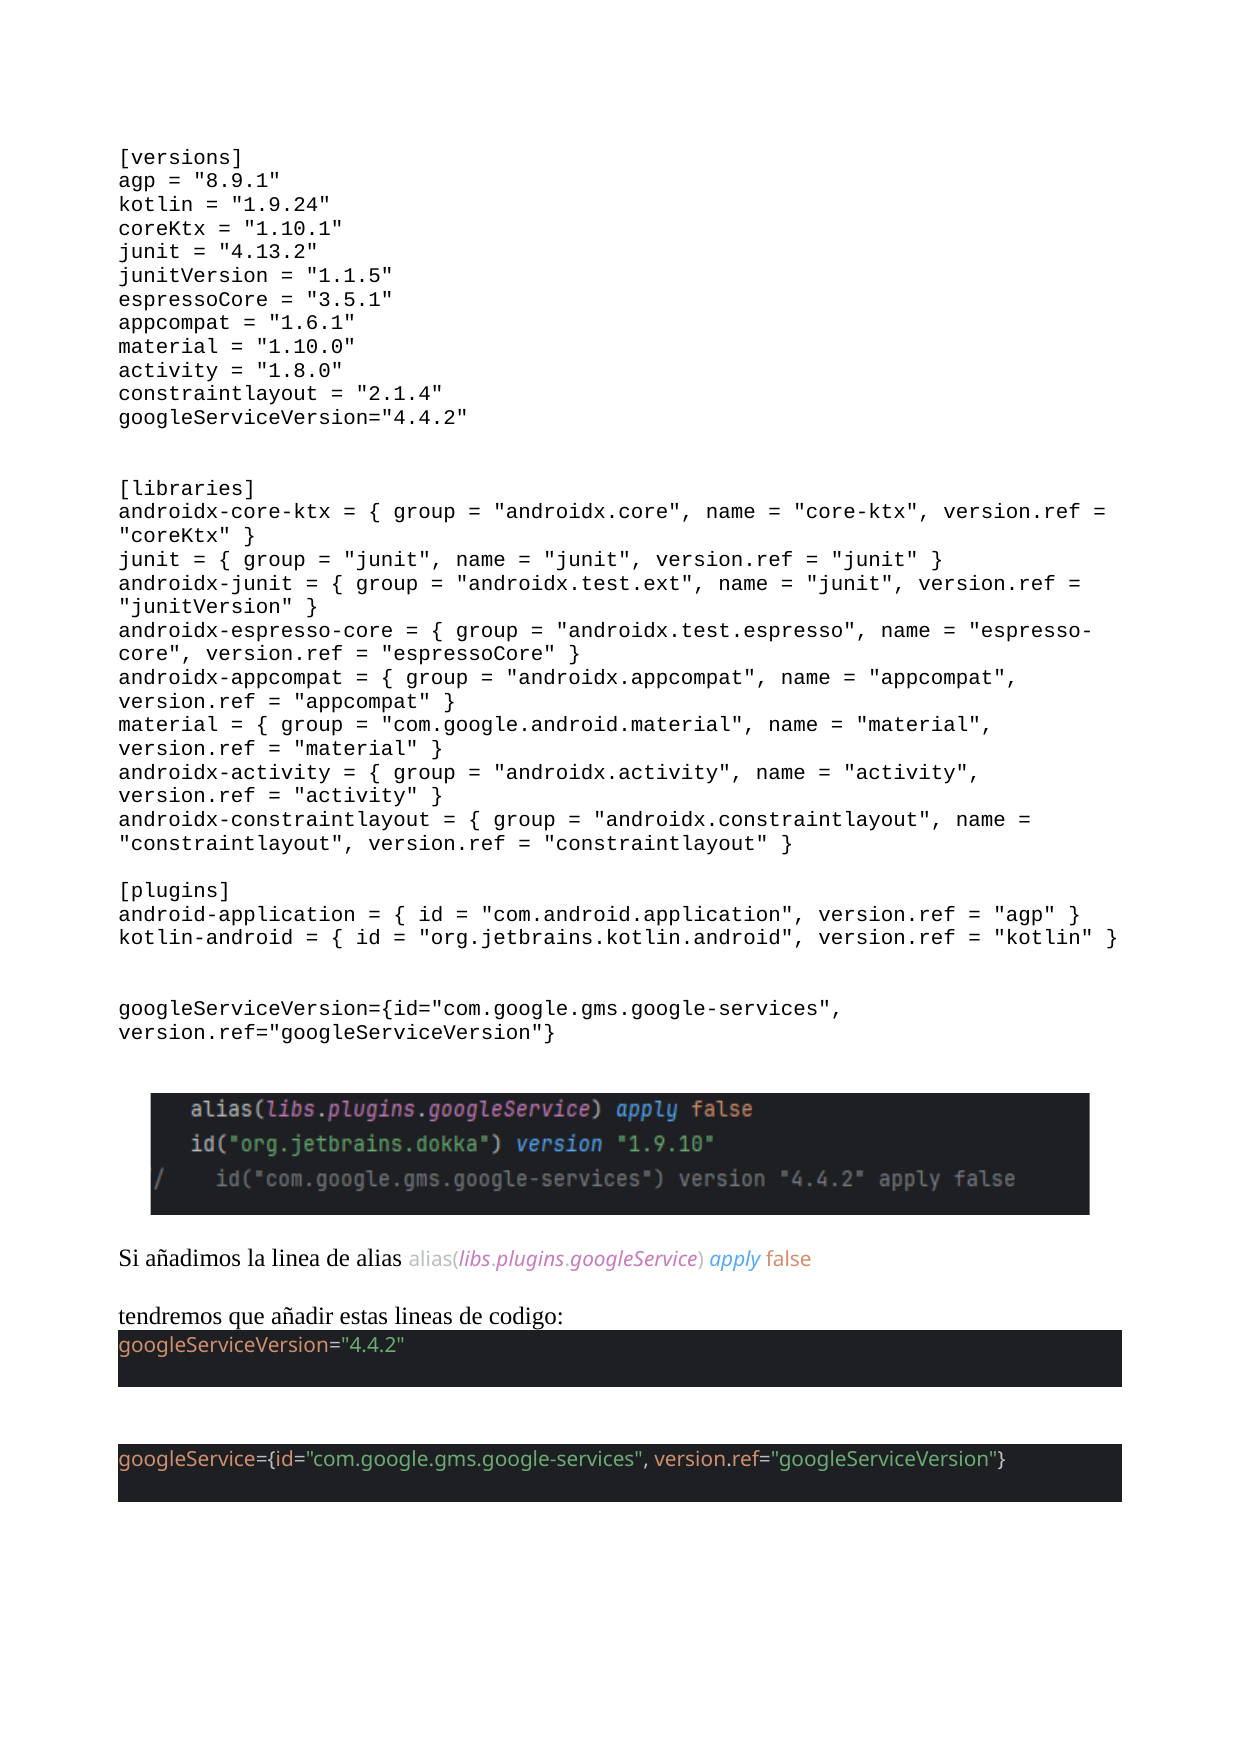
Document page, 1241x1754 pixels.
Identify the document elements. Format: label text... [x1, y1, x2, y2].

text androidx-activity = { group = "androidx.activity", name = "activity", version.ref = "activity" } [118, 762, 1122, 809]
text agp = "8.9.1" [118, 171, 1122, 194]
text kotlin = "1.9.24" [118, 194, 1122, 218]
text googleService={id="com.google.gms.google-services", version.ref="googleServiceVersion"} [118, 1444, 1122, 1502]
text androidx-appcompat = { group = "androidx.appcompat", name = "appcompat", version.ref = "appcompat" } [118, 667, 1122, 714]
text kotlin-android = { id = "org.jetbrains.kotlin.android", version.ref = "kotlin" } [118, 927, 1122, 951]
text [plugins] [118, 880, 1122, 903]
text android-application = { id = "com.android.application", version.ref = "agp" } [118, 903, 1122, 927]
text espressoCore = "3.5.1" [118, 289, 1122, 312]
text appcompat = "1.6.1" [118, 312, 1122, 336]
text googleServiceVersion="4.4.2" [118, 1330, 1122, 1387]
text Si añadimos la linea de alias alias(libs.plugins.googleService) apply false [118, 1243, 1122, 1301]
text googleServiceVersion="4.4.2" [118, 407, 1122, 431]
text material = "1.10.0" [118, 336, 1122, 360]
text [versions] [118, 147, 1122, 171]
text tendremos que añadir estas lineas de codigo: [118, 1301, 1122, 1330]
text [libraries] [118, 478, 1122, 502]
text androidx-constraintlayout = { group = "androidx.constraintlayout", name = "constraintlayout", version.ref = "constraintlayout" } [118, 809, 1122, 856]
text junitVersion = "1.1.5" [118, 265, 1122, 289]
text material = { group = "com.google.android.material", name = "material", version.ref = "material" } [118, 714, 1122, 762]
text androidx-core-ktx = { group = "androidx.core", name = "core-ktx", version.ref = "coreKtx" } [118, 502, 1122, 549]
text androidx-espresso-core = { group = "androidx.test.espresso", name = "espresso-core", version.ref = "espressoCore" } [118, 620, 1122, 667]
text googleServiceVersion={id="com.google.gms.google-services", version.ref="googleServiceVersion"} [118, 998, 1122, 1045]
text junit = { group = "junit", name = "junit", version.ref = "junit" } [118, 549, 1122, 572]
text activity = "1.8.0" [118, 360, 1122, 383]
text androidx-junit = { group = "androidx.test.ext", name = "junit", version.ref = "junitVersion" } [118, 572, 1122, 620]
text coreKtx = "1.10.1" [118, 218, 1122, 241]
text junit = "4.13.2" [118, 241, 1122, 265]
picture [150, 1093, 1090, 1215]
text constraintlayout = "2.1.4" [118, 383, 1122, 407]
